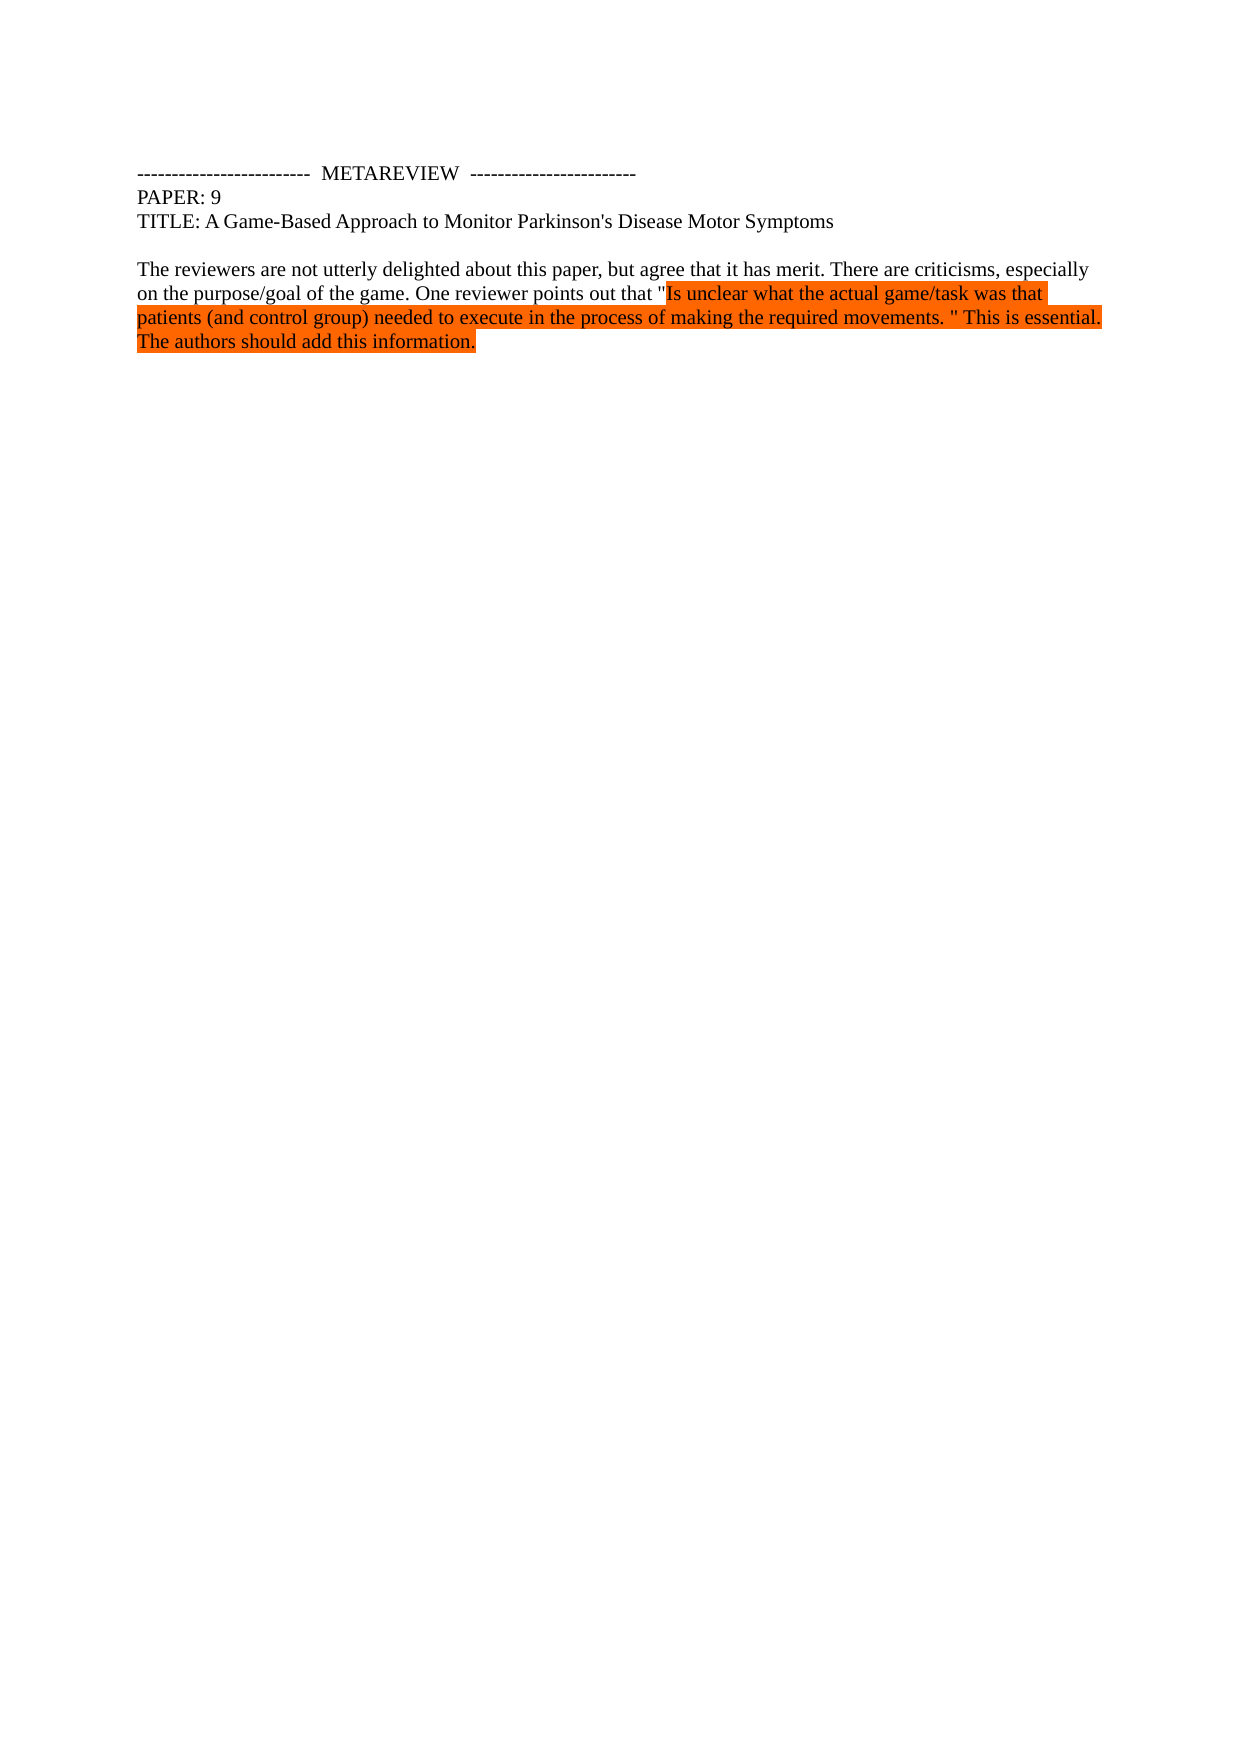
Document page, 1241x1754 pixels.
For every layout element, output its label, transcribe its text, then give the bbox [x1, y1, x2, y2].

table_cell [118, 372, 1122, 377]
table_header ------------------------- METAREVIEW ------------------------ PAPER: 9 TITLE: A Game-Based Approach to Monitor Parkinson's Disease Motor Symptoms The reviewers are not utterly delighted about this paper, but agree that it has merit. There are criticisms, especially on the purpose/goal of the game. One reviewer points out that "Is unclear what the actual game/task was that patients (and control group) needed to execute in the process of making the required movements. " This is essential. The authors should add this information. [118, 118, 1122, 372]
